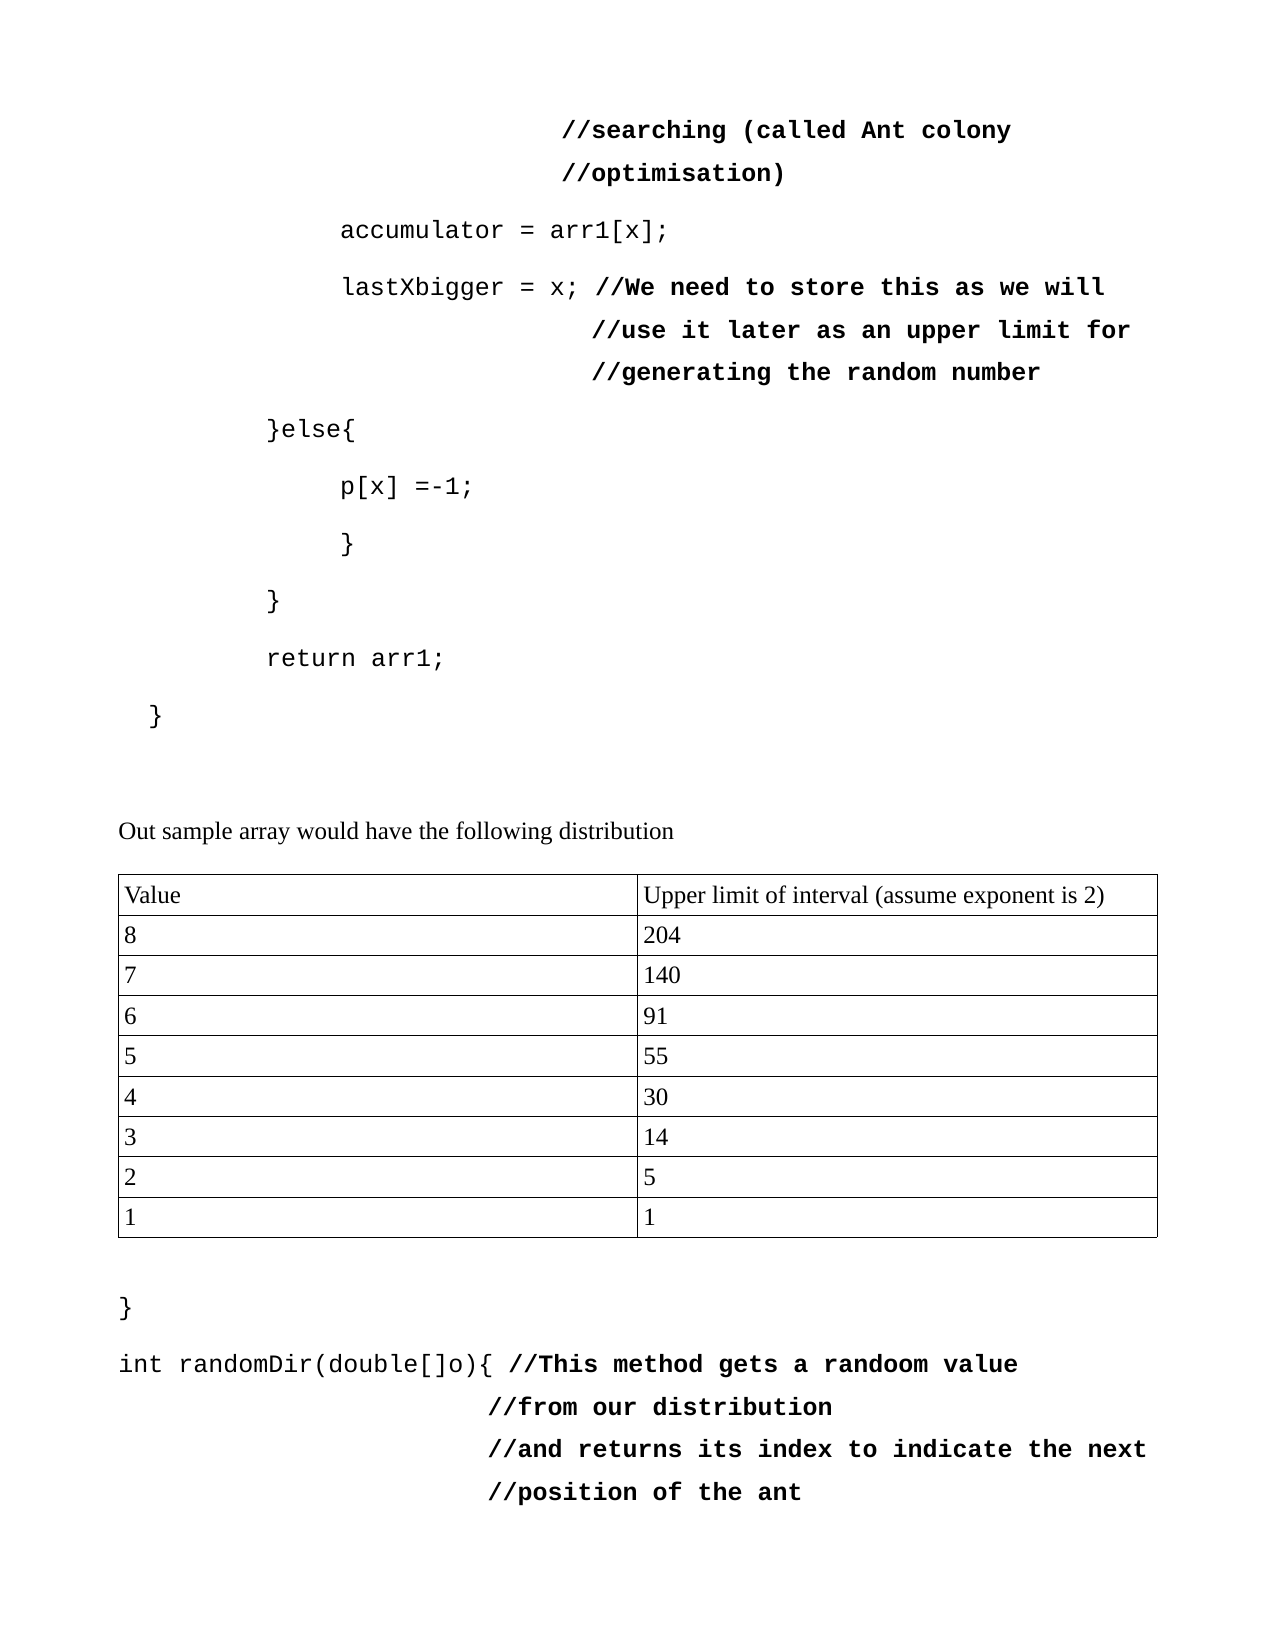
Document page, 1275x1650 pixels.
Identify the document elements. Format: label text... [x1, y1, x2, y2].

table_cell 5 [638, 1157, 1157, 1197]
text } [118, 702, 1157, 731]
table_cell 4 [119, 1077, 637, 1116]
table_cell 91 [638, 996, 1157, 1035]
text accumulator = arr1[x]; [118, 218, 1157, 246]
table_cell 1 [638, 1198, 1157, 1237]
table_cell 3 [119, 1117, 637, 1156]
table_cell 7 [119, 956, 637, 995]
table_cell 2 [119, 1157, 637, 1197]
table_header Value [119, 875, 637, 914]
text } [118, 588, 1157, 616]
text }else{ [118, 417, 1157, 445]
table_cell 55 [638, 1036, 1157, 1076]
table_cell 204 [638, 916, 1157, 955]
text int randomDir(double[]o){ //This method gets a randoom value //from our distribution //and returns its index to indicate the next //position of the ant [118, 1352, 1157, 1508]
text lastXbigger = x; //We need to store this as we will //use it later as an upper limit for //generating the random number [118, 275, 1157, 388]
text //searching (called Ant colony //optimisation) [118, 118, 1157, 189]
text Out sample array would have the following distribution [118, 816, 1157, 845]
table_cell 30 [638, 1077, 1157, 1116]
text } [118, 1295, 1157, 1323]
table_header Upper limit of interval (assume exponent is 2) [638, 875, 1157, 914]
text p[x] =-1; [118, 474, 1157, 502]
text return arr1; [118, 645, 1157, 673]
table_cell 14 [638, 1117, 1157, 1156]
table_cell 1 [119, 1198, 637, 1237]
table_cell 5 [119, 1036, 637, 1076]
table_cell 6 [119, 996, 637, 1035]
table_cell 140 [638, 956, 1157, 995]
text } [118, 531, 1157, 559]
table_cell 8 [119, 916, 637, 955]
